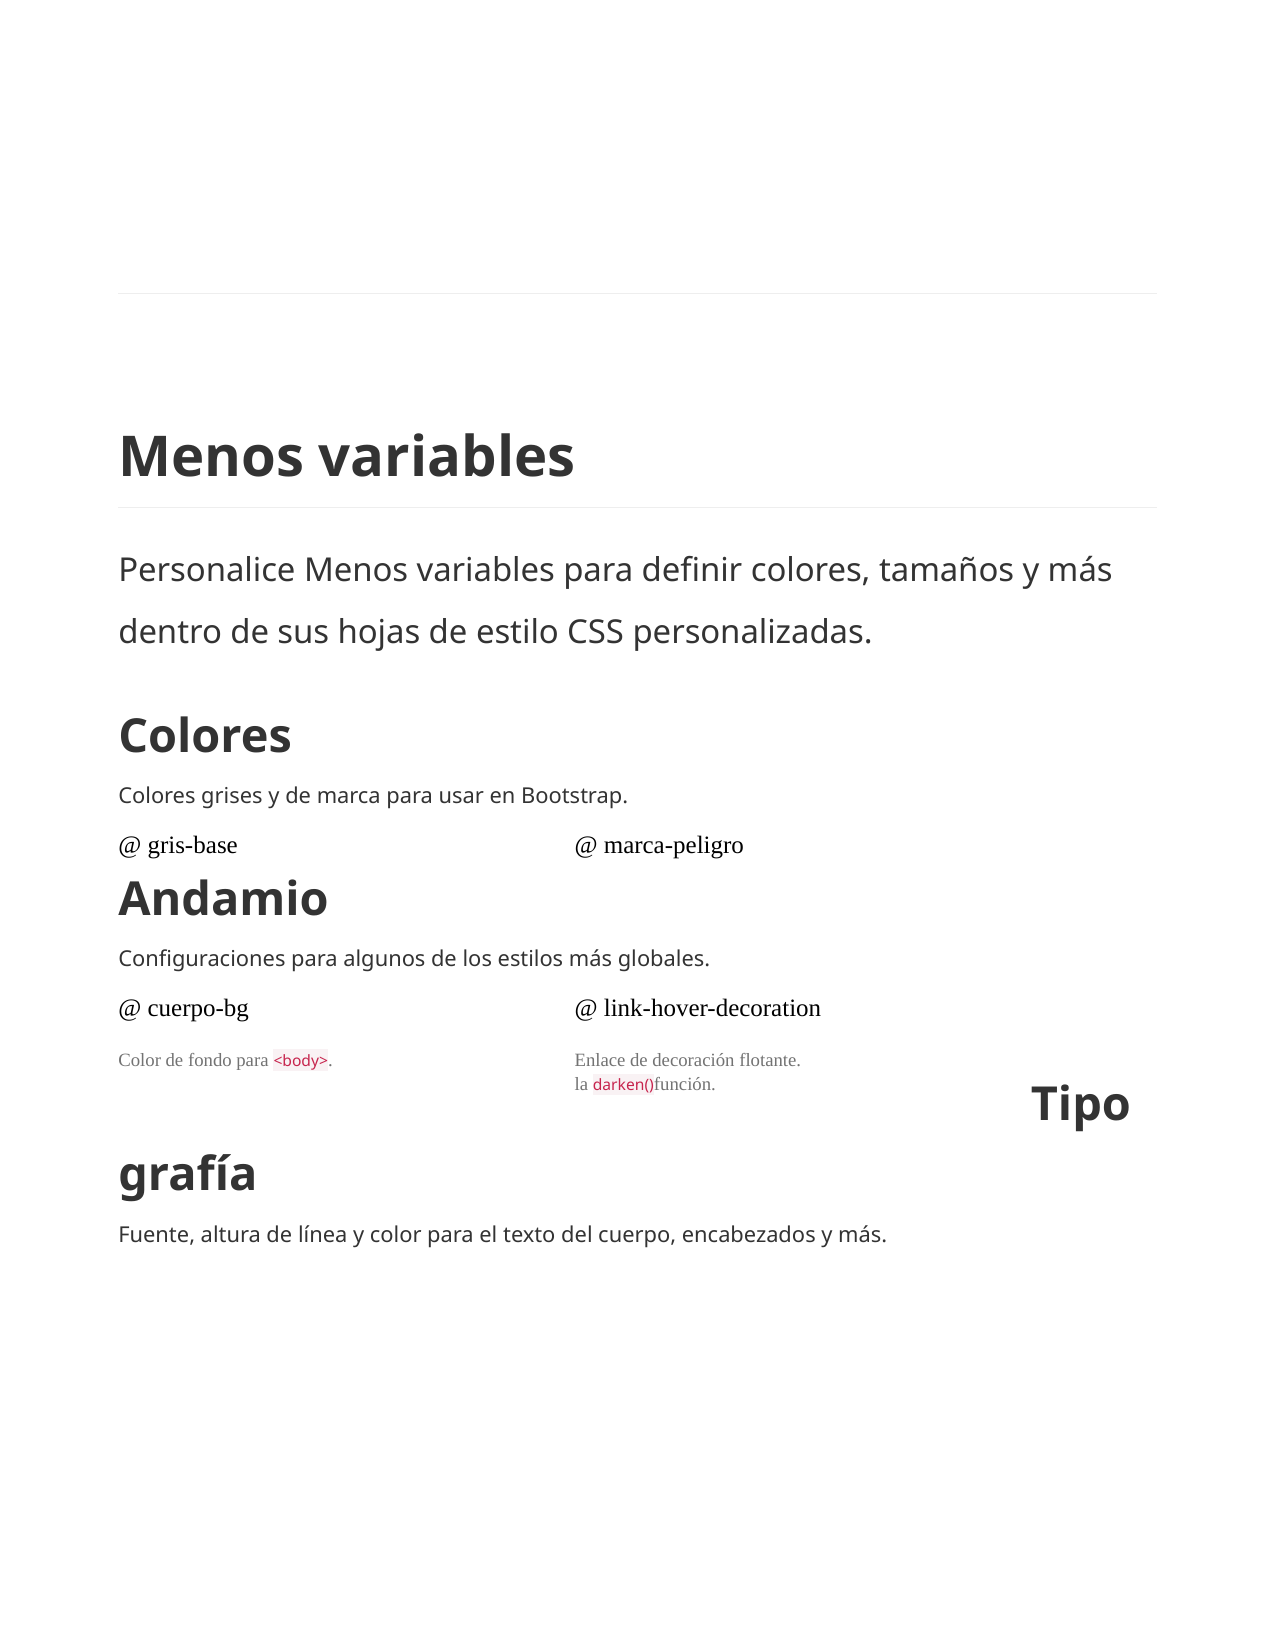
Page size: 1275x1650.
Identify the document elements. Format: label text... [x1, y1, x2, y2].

text @ link-hover-decoration [574, 993, 1031, 1022]
text @ gris-base [118, 830, 574, 859]
text @ marca-peligro [574, 830, 1031, 859]
text Fuente, altura de línea y color para el texto del cuerpo, encabezados y más. [118, 1219, 1157, 1248]
subtitle Colores [118, 702, 1157, 766]
subtitle Menos variables [118, 332, 1157, 507]
text Color de fondo para <body>. [118, 1048, 574, 1071]
text @ cuerpo-bg [118, 993, 574, 1022]
subtitle Andamio [118, 830, 1157, 929]
subtitle Tipografía [118, 993, 1157, 1204]
text Personalice Menos variables para definir colores, tamaños y más dentro de sus hojas de estilo CSS personalizadas. [118, 546, 1157, 653]
text Enlace de decoración flotante. [574, 1048, 1031, 1070]
text Enlace de color de desplazamiento establecido a través de la darken()función. [574, 1070, 1031, 1095]
text Configuraciones para algunos de los estilos más globales. [118, 943, 1157, 973]
text Colores grises y de marca para usar en Bootstrap. [118, 780, 1157, 810]
